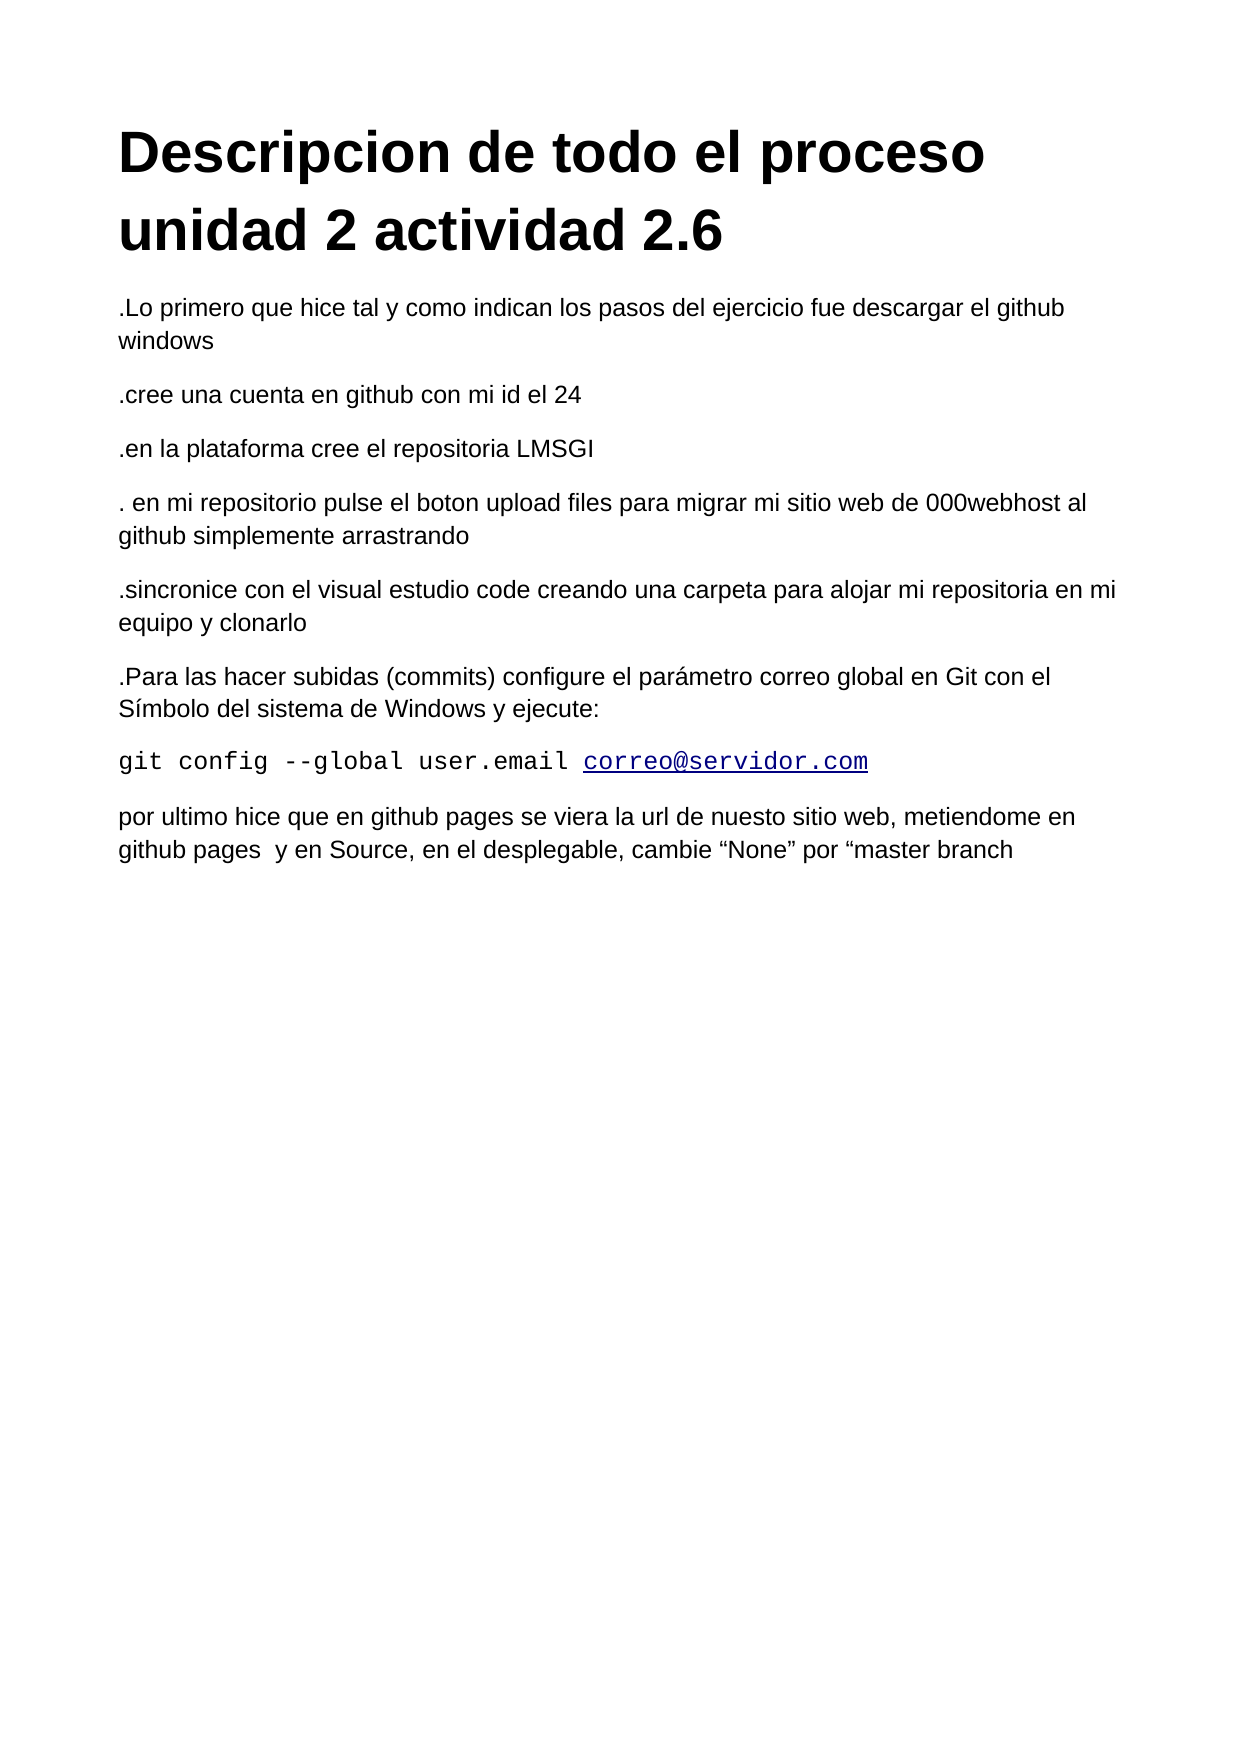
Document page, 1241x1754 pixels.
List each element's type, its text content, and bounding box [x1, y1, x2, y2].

text Descripcion de todo el proceso unidad 2 actividad 2.6 [118, 118, 1122, 262]
text . en mi repositorio pulse el boton upload files para migrar mi sitio web de 000webhost al github simplemente arrastrando [118, 488, 1122, 549]
text .cree una cuenta en github con mi id el 24 [118, 380, 1122, 409]
text git config --global user.email correo@servidor.com [118, 748, 1122, 777]
text .en la plataforma cree el repositoria LMSGI [118, 434, 1122, 463]
text por ultimo hice que en github pages se viera la url de nuesto sitio web, metiendome en github pages y en Source, en el desplegable, cambie “None” por “master branch [118, 802, 1122, 863]
text .Para las hacer subidas (commits) configure el parámetro correo global en Git con el Símbolo del sistema de Windows y ejecute: [118, 661, 1122, 723]
text .Lo primero que hice tal y como indican los pasos del ejercicio fue descargar el github windows [118, 293, 1122, 355]
text .sincronice con el visual estudio code creando una carpeta para alojar mi repositoria en mi equipo y clonarlo [118, 574, 1122, 636]
